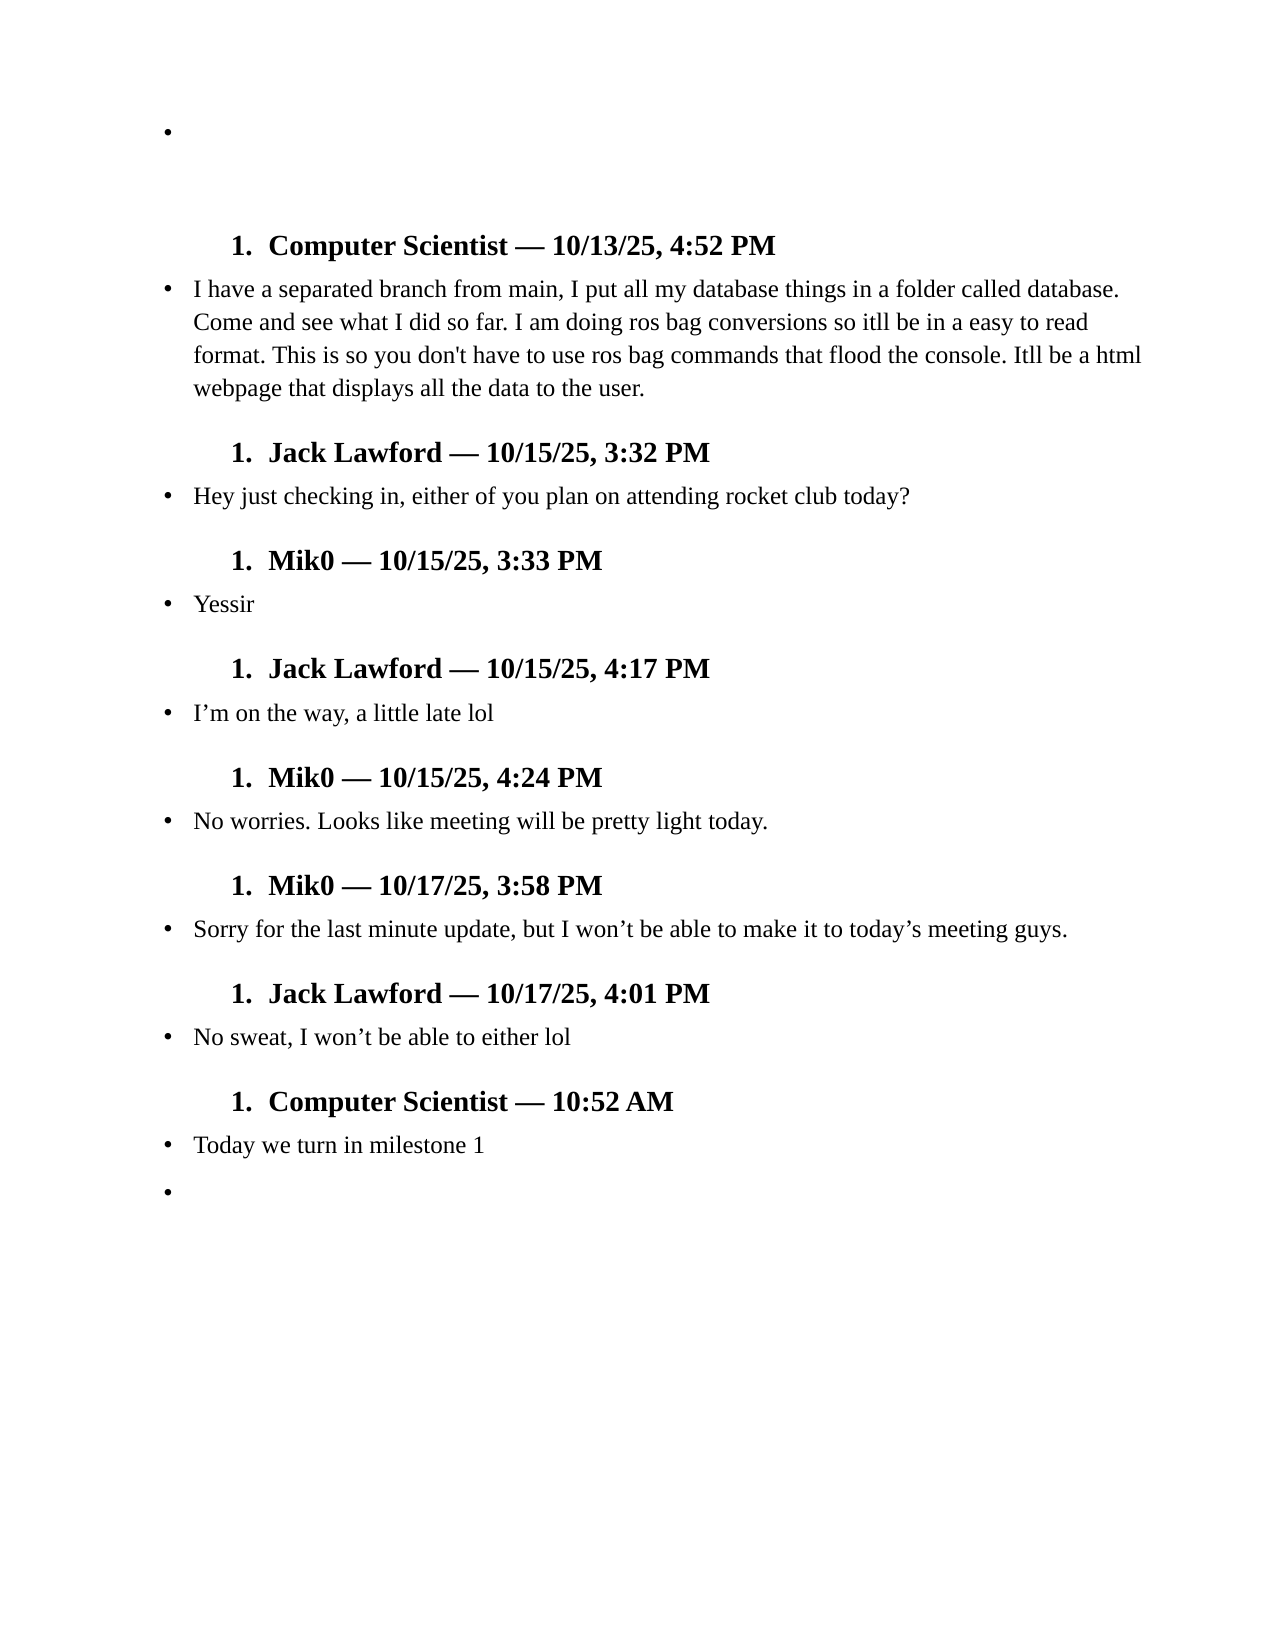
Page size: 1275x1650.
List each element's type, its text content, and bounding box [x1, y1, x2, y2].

subtitle Mik0 — 10/17/25, 3:58 PM [231, 868, 1157, 902]
subtitle Jack Lawford — 10/15/25, 4:17 PM [231, 652, 1157, 685]
subtitle Computer Scientist — 10/13/25, 4:52 PM [231, 228, 1157, 261]
list No sweat, I won’t be able to either lol [164, 1022, 1157, 1051]
subtitle Jack Lawford — 10/17/25, 4:01 PM [231, 976, 1157, 1010]
subtitle Mik0 — 10/15/25, 3:33 PM [231, 543, 1157, 577]
list Hey just checking in, either of you plan on attending rocket club today? [164, 481, 1157, 510]
list Yessir [164, 589, 1157, 618]
list ﻿ [164, 1178, 1157, 1207]
list No worries. Looks like meeting will be pretty light today. [164, 806, 1157, 835]
list Sorry for the last minute update, but I won’t be able to make it to today’s meeting guys. [164, 914, 1157, 943]
subtitle Jack Lawford — 10/15/25, 3:32 PM [231, 435, 1157, 469]
list I’m on the way, a little late lol [164, 698, 1157, 726]
list Today we turn in milestone 1 [164, 1131, 1157, 1159]
list I have a separated branch from main, I put all my database things in a folder called database. Come and see what I did so far. I am doing ros bag conversions so itll be in a easy to read format. This is so you don't have to use ros bag commands that flood the console. Itll be a html webpage that displays all the data to the user. [164, 274, 1157, 402]
subtitle Mik0 — 10/15/25, 4:24 PM [231, 760, 1157, 793]
subtitle Computer Scientist — 10:52 AM [231, 1084, 1157, 1118]
